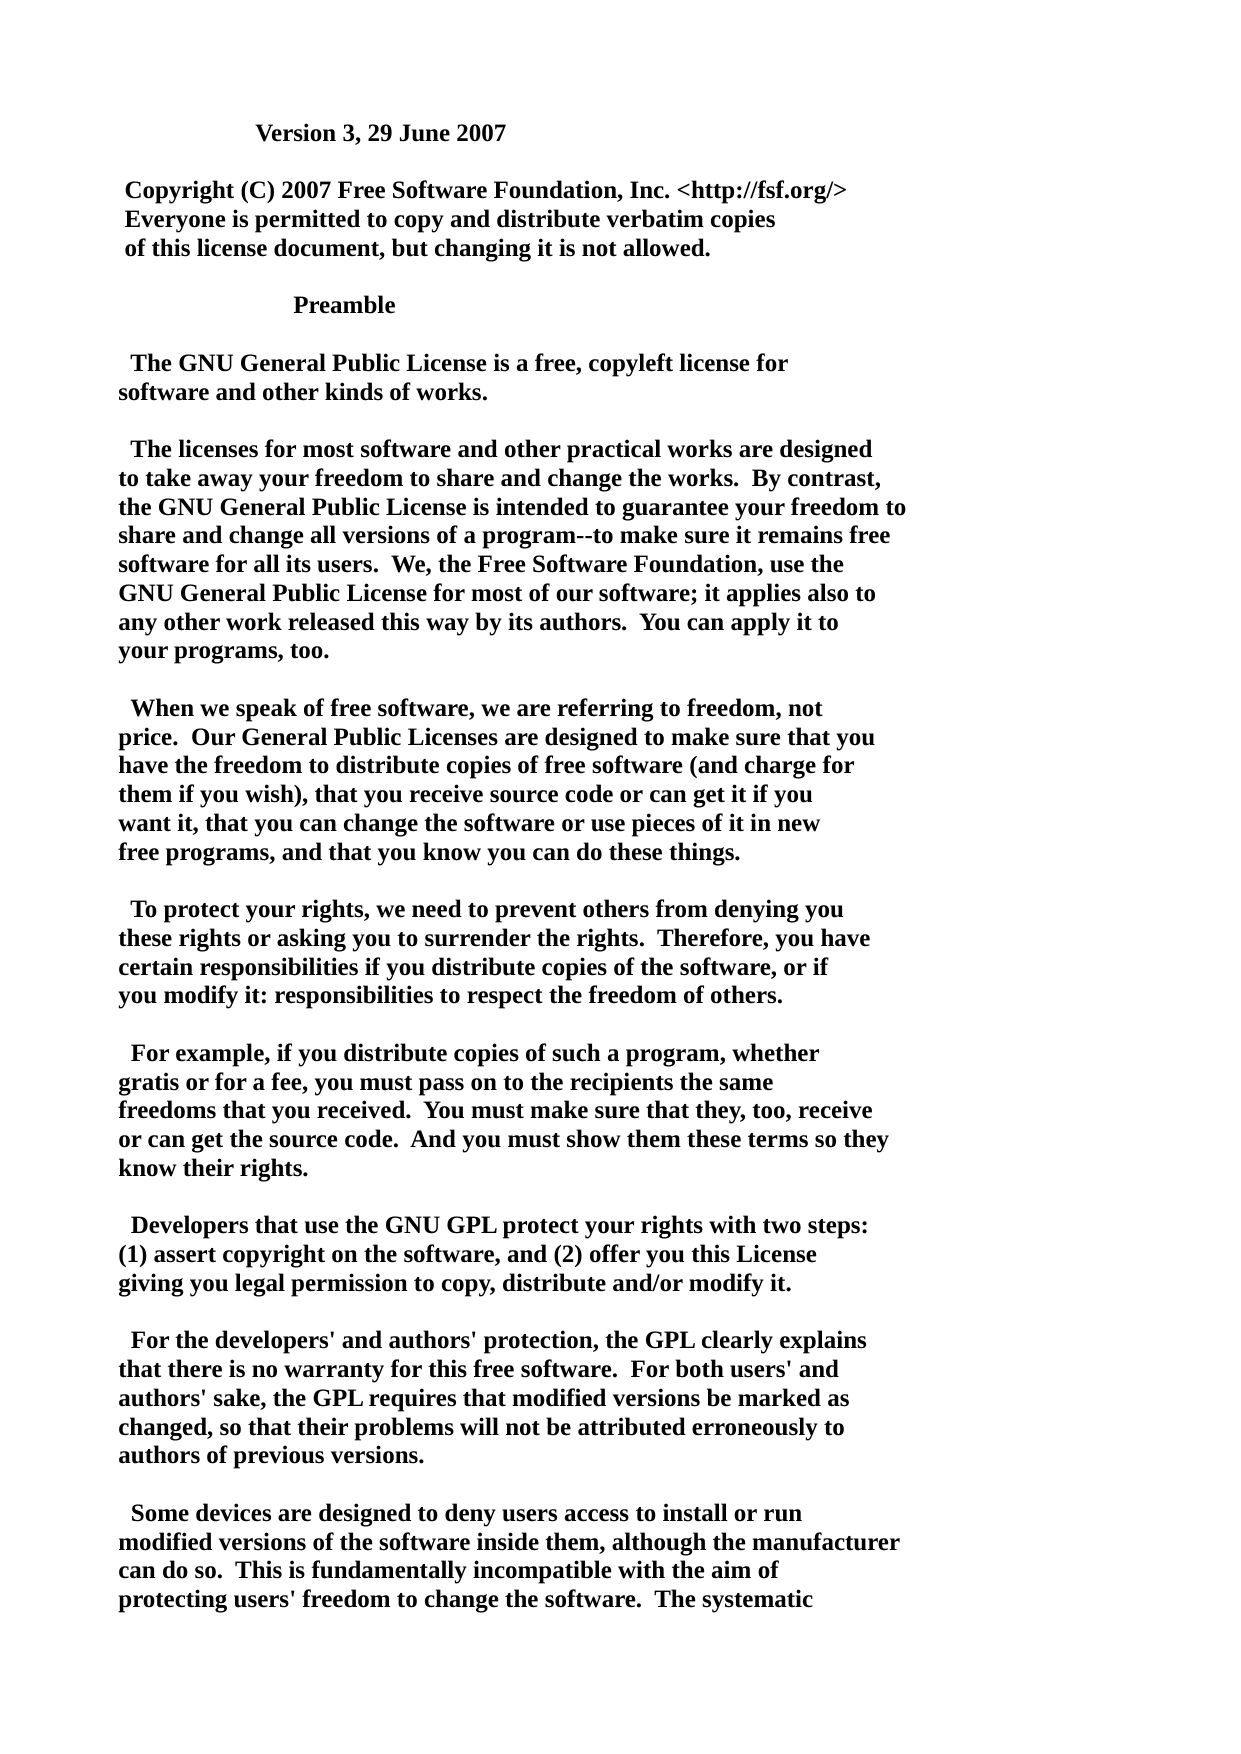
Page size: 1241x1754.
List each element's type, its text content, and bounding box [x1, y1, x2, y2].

text Version 3, 29 June 2007 [118, 118, 1122, 147]
text When we speak of free software, we are referring to freedom, not [118, 693, 1122, 722]
text Preamble [118, 291, 1122, 319]
text free programs, and that you know you can do these things. [118, 837, 1122, 866]
text software for all its users. We, the Free Software Foundation, use the [118, 549, 1122, 578]
text GNU General Public License for most of our software; it applies also to [118, 578, 1122, 607]
text or can get the source code. And you must show them these terms so they [118, 1124, 1122, 1153]
text modified versions of the software inside them, although the manufacturer [118, 1527, 1122, 1556]
text authors' sake, the GPL requires that modified versions be marked as [118, 1383, 1122, 1412]
text the GNU General Public License is intended to guarantee your freedom to [118, 492, 1122, 521]
text any other work released this way by its authors. You can apply it to [118, 607, 1122, 636]
text gratis or for a fee, you must pass on to the recipients the same [118, 1067, 1122, 1096]
text To protect your rights, we need to prevent others from denying you [118, 894, 1122, 923]
text share and change all versions of a program--to make sure it remains free [118, 521, 1122, 549]
text you modify it: responsibilities to respect the freedom of others. [118, 981, 1122, 1009]
text can do so. This is fundamentally incompatible with the aim of [118, 1556, 1122, 1584]
text of this license document, but changing it is not allowed. [118, 233, 1122, 262]
text protecting users' freedom to change the software. The systematic [118, 1584, 1122, 1613]
text certain responsibilities if you distribute copies of the software, or if [118, 952, 1122, 981]
text them if you wish), that you receive source code or can get it if you [118, 779, 1122, 808]
text Everyone is permitted to copy and distribute verbatim copies [118, 204, 1122, 233]
text Copyright (C) 2007 Free Software Foundation, Inc. <http://fsf.org/> [118, 176, 1122, 204]
text For the developers' and authors' protection, the GPL clearly explains [118, 1326, 1122, 1354]
text freedoms that you received. You must make sure that they, too, receive [118, 1096, 1122, 1124]
text The licenses for most software and other practical works are designed [118, 434, 1122, 463]
text these rights or asking you to surrender the rights. Therefore, you have [118, 923, 1122, 952]
text For example, if you distribute copies of such a program, whether [118, 1038, 1122, 1067]
text The GNU General Public License is a free, copyleft license for [118, 348, 1122, 377]
text giving you legal permission to copy, distribute and/or modify it. [118, 1268, 1122, 1297]
text changed, so that their problems will not be attributed erroneously to [118, 1412, 1122, 1441]
text Developers that use the GNU GPL protect your rights with two steps: [118, 1211, 1122, 1239]
text want it, that you can change the software or use pieces of it in new [118, 808, 1122, 837]
text price. Our General Public Licenses are designed to make sure that you [118, 722, 1122, 751]
text Some devices are designed to deny users access to install or run [118, 1498, 1122, 1527]
text that there is no warranty for this free software. For both users' and [118, 1354, 1122, 1383]
text software and other kinds of works. [118, 377, 1122, 406]
text authors of previous versions. [118, 1441, 1122, 1469]
text have the freedom to distribute copies of free software (and charge for [118, 751, 1122, 779]
text to take away your freedom to share and change the works. By contrast, [118, 463, 1122, 492]
text (1) assert copyright on the software, and (2) offer you this License [118, 1239, 1122, 1268]
text know their rights. [118, 1153, 1122, 1182]
text your programs, too. [118, 636, 1122, 664]
